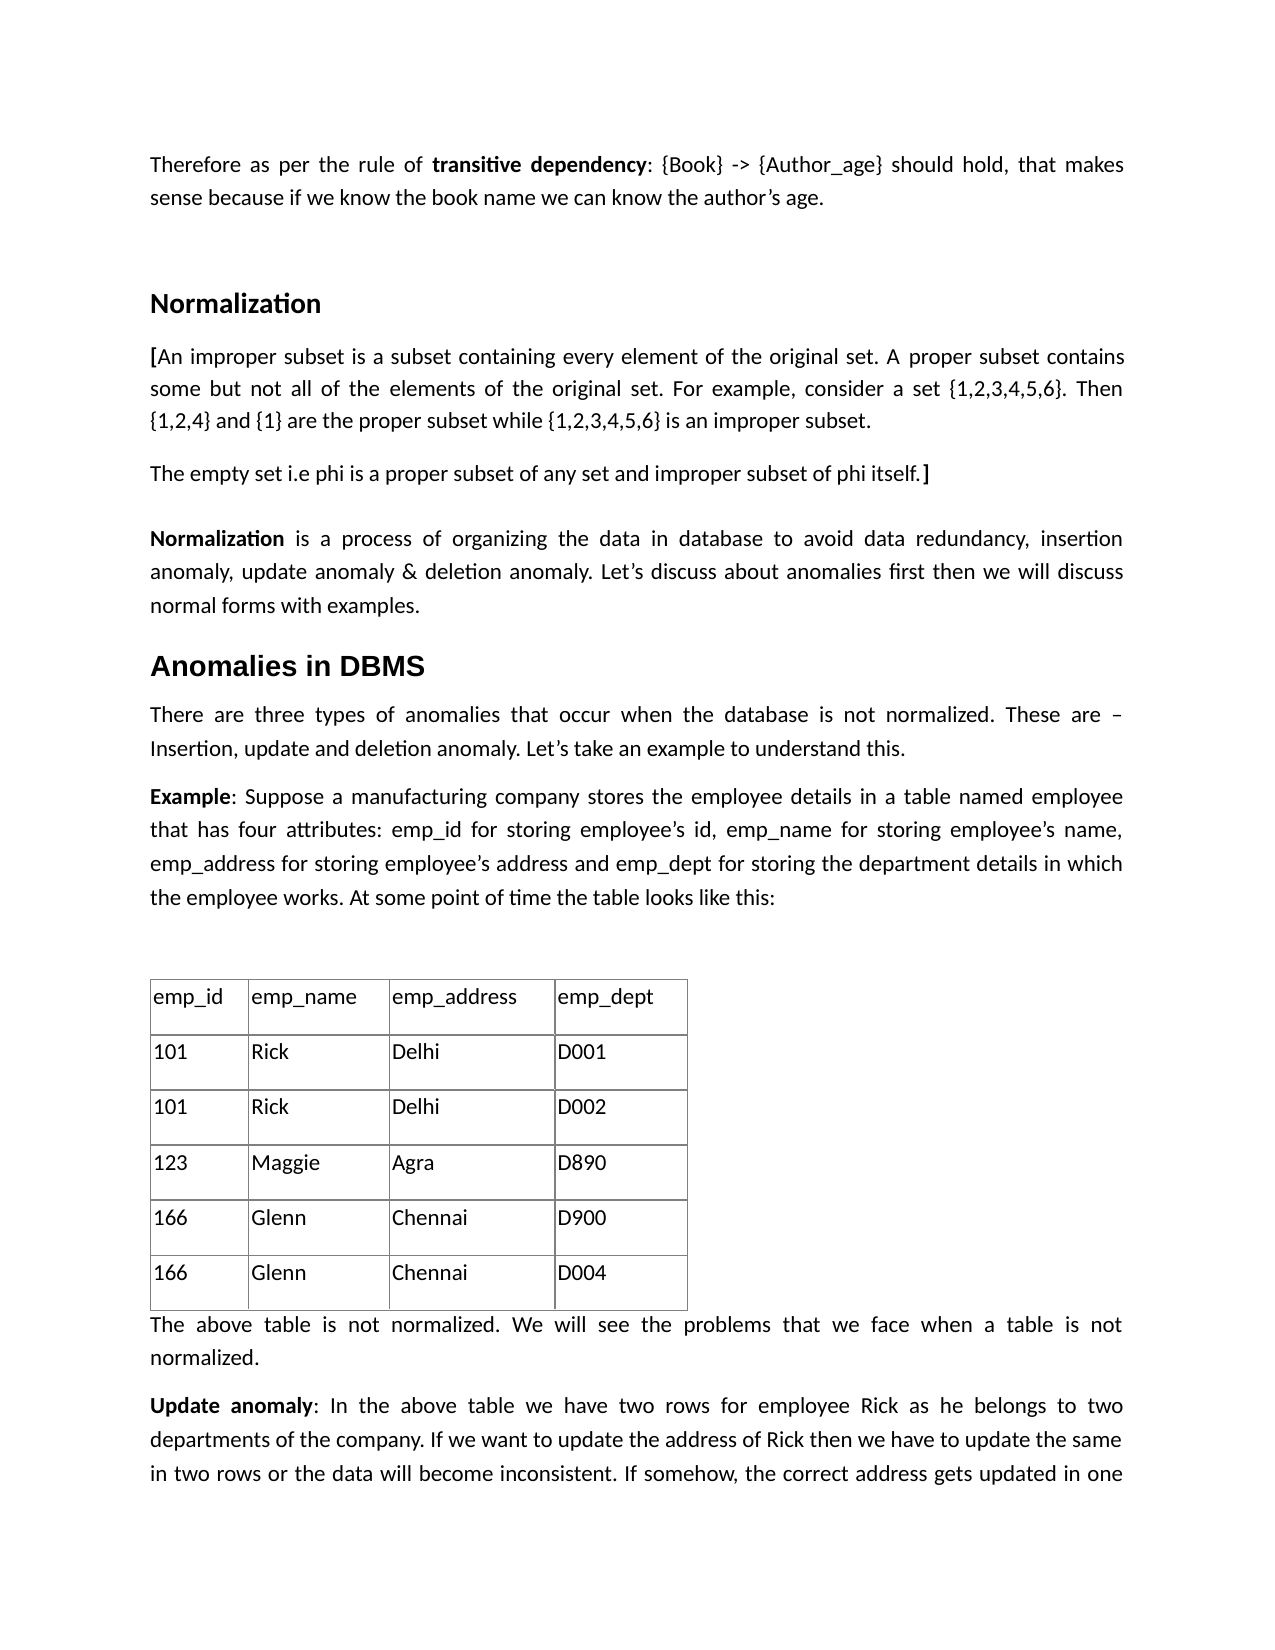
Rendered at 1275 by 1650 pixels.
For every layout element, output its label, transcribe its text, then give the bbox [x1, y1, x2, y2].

table_cell Maggie [249, 1146, 389, 1199]
table_cell Chennai [390, 1201, 554, 1254]
table_cell Delhi [390, 1036, 554, 1089]
text The above table is not normalized. We will see the problems that we face when a table is not normalized. [150, 1310, 1125, 1372]
text Example: Suppose a manufacturing company stores the employee details in a table named employee that has four attributes: emp_id for storing employee’s id, emp_name for storing employee’s name, emp_address for storing employee’s address and emp_dept for storing the department details in which the employee works. At some point of time the table looks like this: [150, 782, 1125, 911]
table_cell 101 [151, 1036, 248, 1089]
table_header emp_dept [556, 980, 687, 1034]
table_cell 101 [151, 1091, 248, 1144]
text Therefore as per the rule of transitive dependency: {Book} -> {Author_age} should hold, that makes sense because if we know the book name we can know the author’s age. [150, 150, 1125, 212]
table_cell Agra [390, 1146, 554, 1199]
text [An improper subset is a subset containing every element of the original set. A proper subset contains some but not all of the elements of the original set. For example, consider a set {1,2,3,4,5,6}. Then {1,2,4} and {1} are the proper subset while {1,2,3,4,5,6} is an improper subset. [150, 342, 1125, 434]
text Normalization is a process of organizing the data in database to avoid data redundancy, insertion anomaly, update anomaly & deletion anomaly. Let’s discuss about anomalies first then we will discuss normal forms with examples. [150, 524, 1125, 619]
table_cell D001 [556, 1036, 687, 1089]
table_cell Rick [249, 1091, 389, 1144]
text Normalization [150, 285, 1125, 320]
table_cell Chennai [390, 1256, 554, 1309]
text The empty set i.e phi is a proper subset of any set and improper subset of phi itself.] [150, 459, 1125, 487]
table_cell 123 [151, 1146, 248, 1199]
table_cell Delhi [390, 1091, 554, 1144]
table_cell D002 [556, 1091, 687, 1144]
table_cell 166 [151, 1256, 248, 1309]
table_cell Rick [249, 1036, 389, 1089]
text Update anomaly: In the above table we have two rows for employee Rick as he belongs to two departments of the company. If we want to update the address of Rick then we have to update the same in two rows or the data will become inconsistent. If somehow, the correct address gets updated in one [150, 1392, 1125, 1487]
table_cell Glenn [249, 1256, 389, 1309]
table_header emp_name [249, 980, 389, 1034]
table_cell D004 [556, 1256, 687, 1309]
table_cell 166 [151, 1201, 248, 1254]
table_cell Glenn [249, 1201, 389, 1254]
table_header emp_address [390, 980, 554, 1034]
text There are three types of anomalies that occur when the database is not normalized. These are – Insertion, update and deletion anomaly. Let’s take an example to understand this. [150, 700, 1125, 762]
table_cell D900 [556, 1201, 687, 1254]
table_header emp_id [151, 980, 248, 1034]
subtitle Anomalies in DBMS [150, 649, 1125, 683]
table_cell D890 [556, 1146, 687, 1199]
